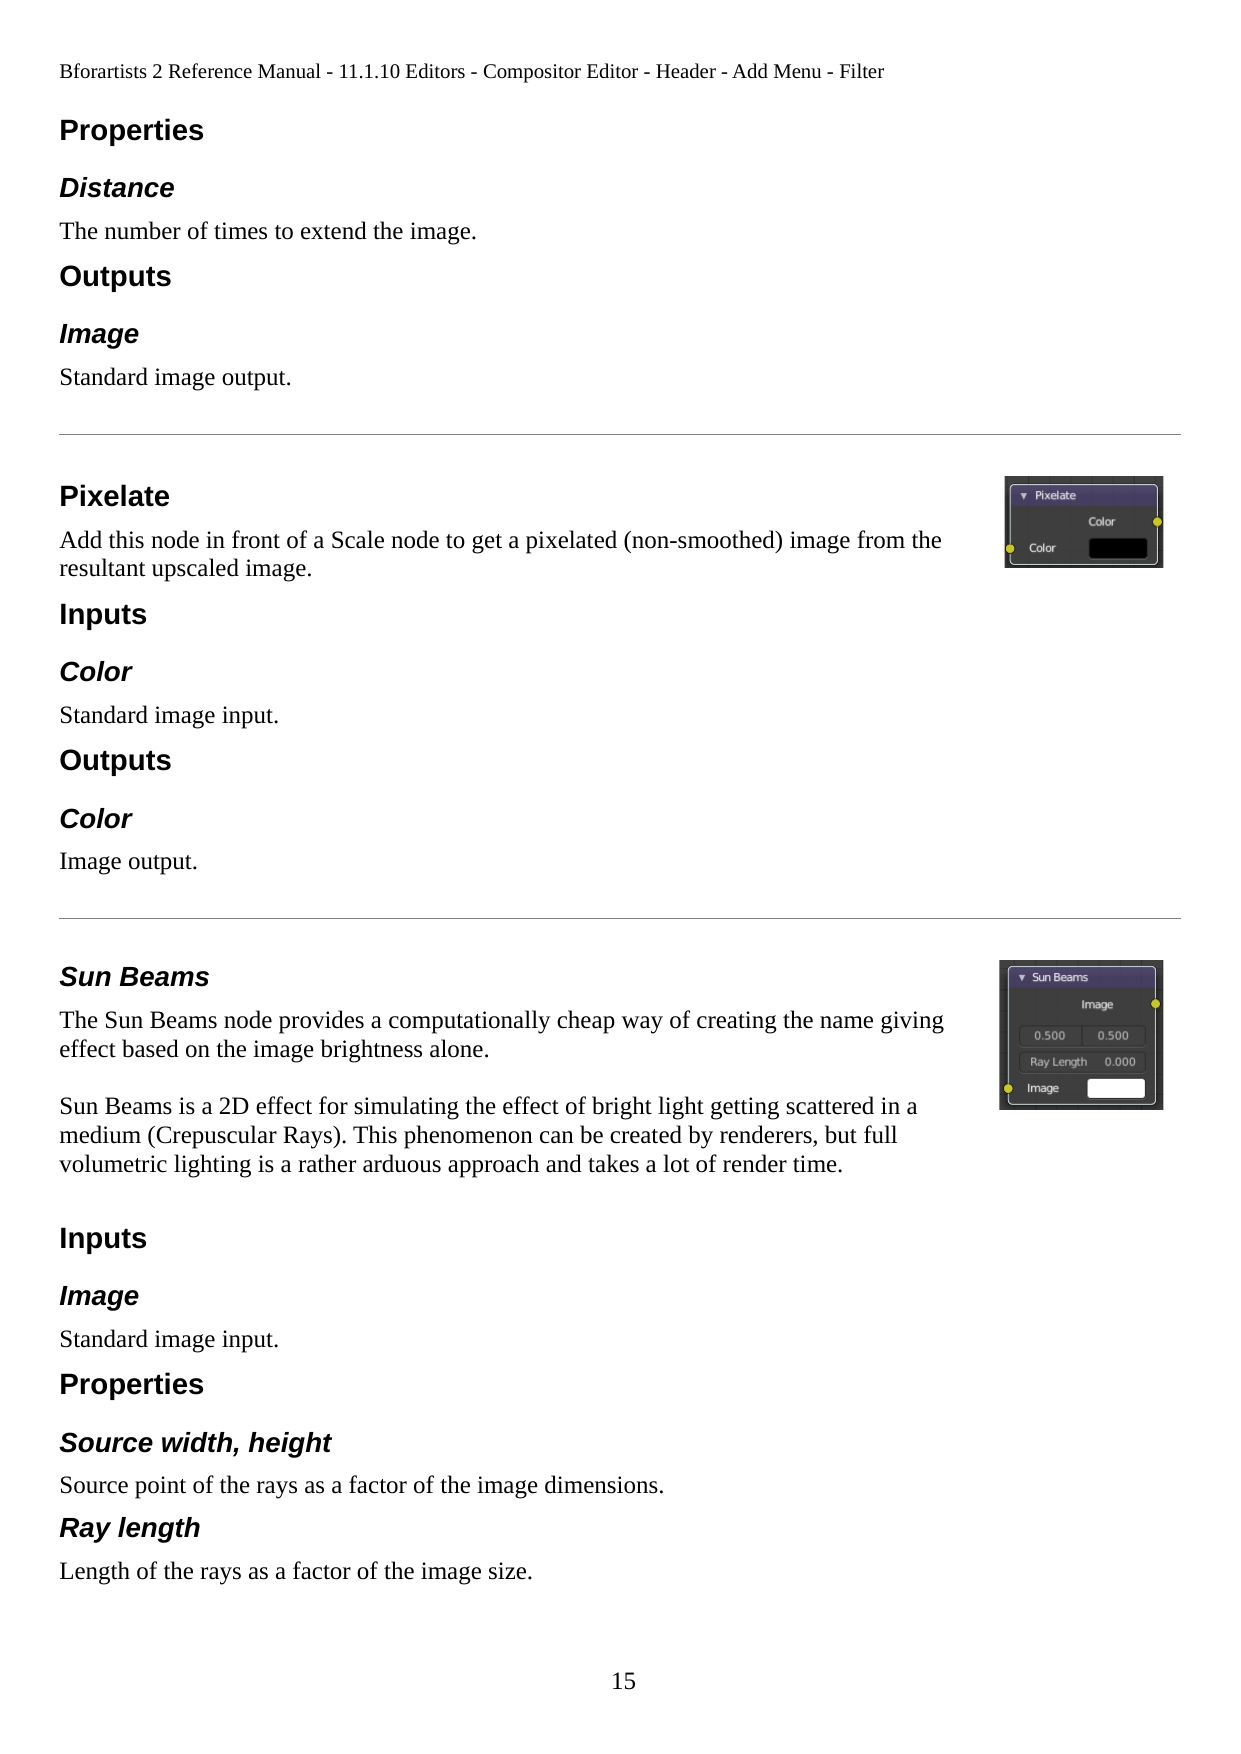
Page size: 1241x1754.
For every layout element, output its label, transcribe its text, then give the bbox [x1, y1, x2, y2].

text Source point of the rays as a factor of the image dimensions. [59, 1470, 1181, 1499]
text Image output. [59, 846, 1181, 875]
subtitle Properties [59, 1367, 1181, 1401]
subtitle Outputs [59, 259, 1181, 293]
subtitle Inputs [59, 597, 1181, 631]
text The Sun Beams node provides a computationally cheap way of creating the name giving effect based on the image brightness alone. [59, 1005, 999, 1062]
text Sun Beams is a 2D effect for simulating the effect of bright light getting scattered in a medium (Crepuscular Rays). This phenomenon can be created by renderers, but full volumetric lighting is a rather arduous approach and takes a lot of render time. [59, 1091, 1181, 1177]
subtitle Ray length [59, 1512, 1181, 1543]
subtitle Image [59, 318, 1181, 350]
subtitle Outputs [59, 743, 1181, 777]
subtitle Properties [59, 113, 1181, 146]
text The number of times to extend the image. [59, 216, 1181, 244]
text Add this node in front of a Scale node to get a pixelated (non-smoothed) image from the resultant upscaled image. [59, 525, 1181, 582]
picture [999, 960, 1164, 1110]
subtitle Inputs [59, 1221, 1181, 1254]
subtitle Distance [59, 171, 1181, 203]
text Standard image output. [59, 362, 1181, 391]
subtitle Sun Beams [59, 961, 999, 992]
text Standard image input. [59, 700, 1181, 729]
subtitle Color [59, 656, 1181, 687]
subtitle Pixelate [59, 478, 1004, 512]
text Length of the rays as a factor of the image size. [59, 1556, 1181, 1585]
picture [1004, 476, 1164, 568]
text Standard image input. [59, 1324, 1181, 1353]
subtitle Color [59, 802, 1181, 834]
subtitle [1164, 478, 1181, 512]
subtitle [1164, 961, 1181, 992]
subtitle Image [59, 1279, 1181, 1311]
subtitle Source width, height [59, 1426, 1181, 1458]
